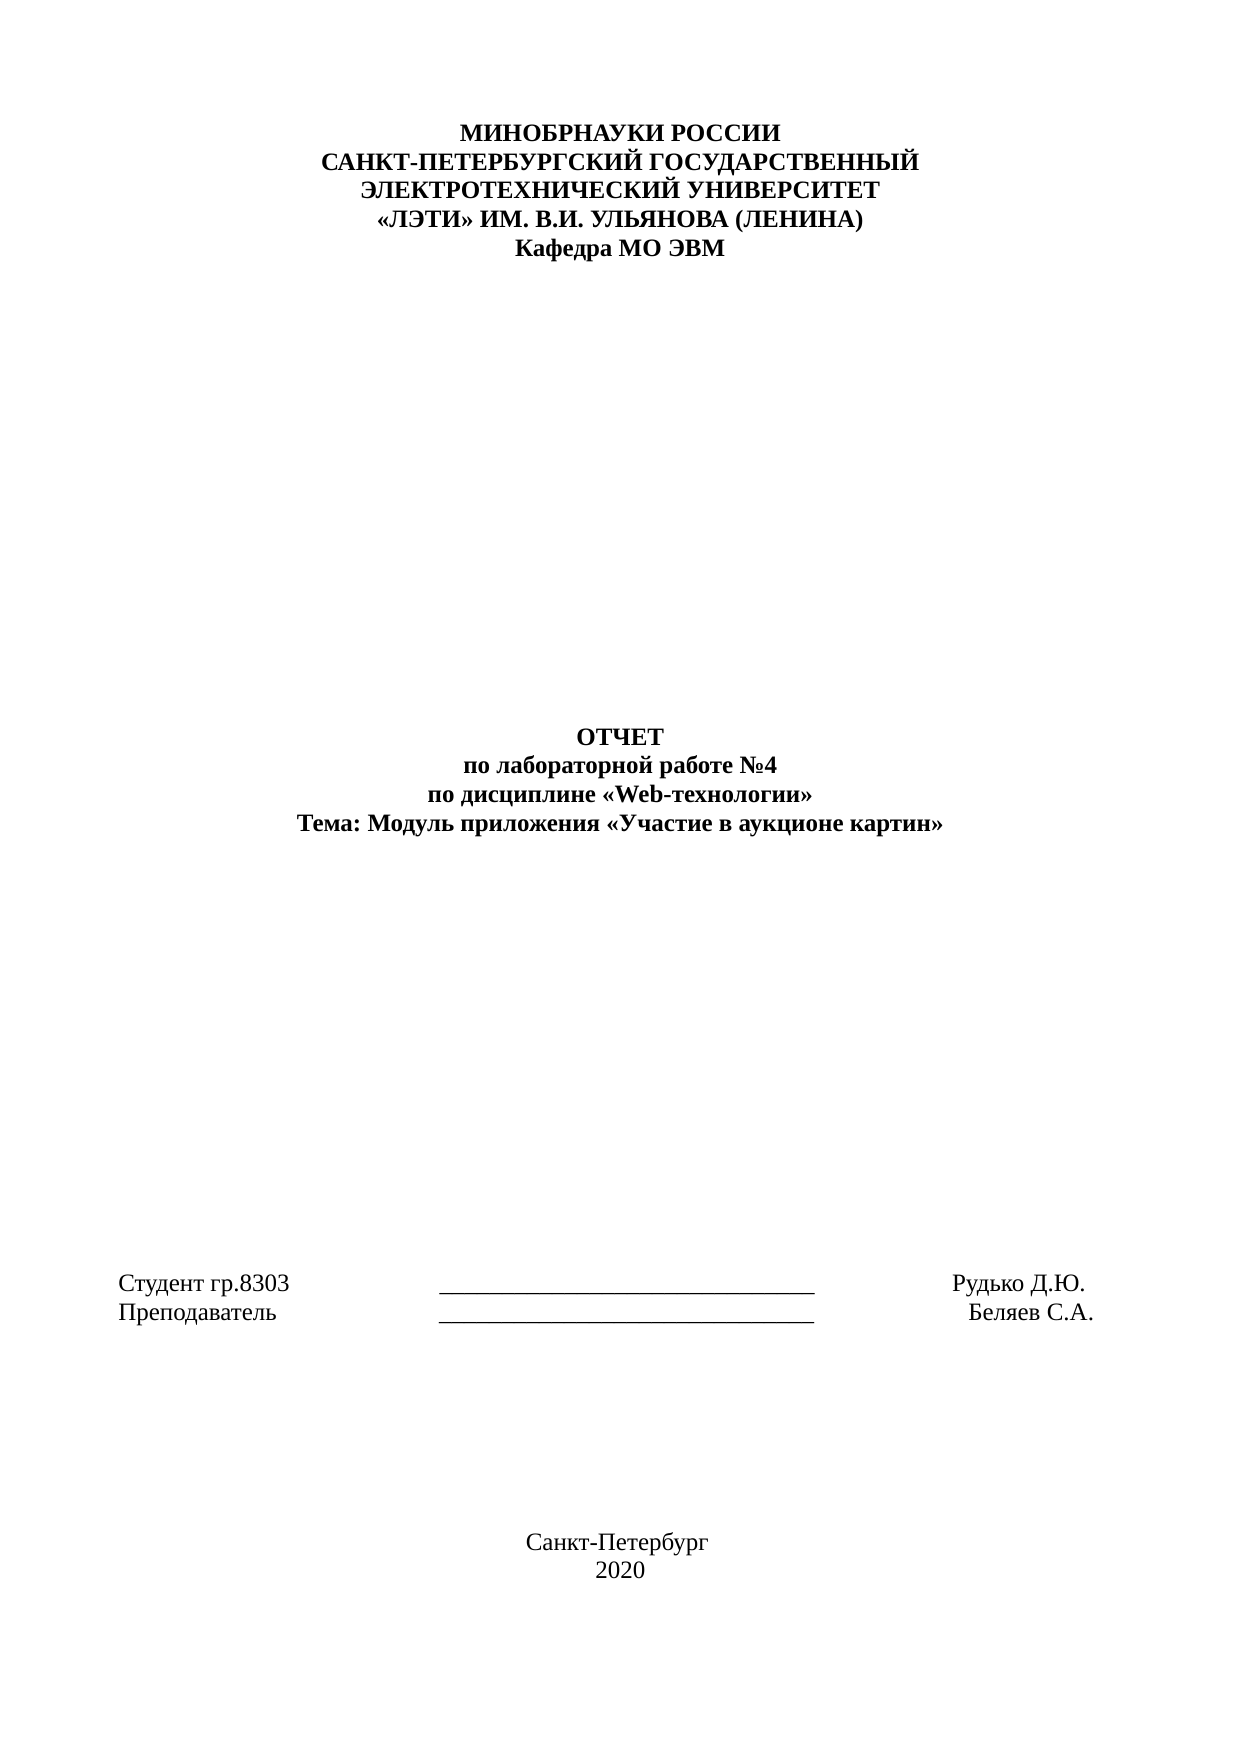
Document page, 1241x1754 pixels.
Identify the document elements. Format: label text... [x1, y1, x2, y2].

text Санкт-Петербург [118, 1527, 1122, 1556]
text ЭЛЕКТРОТЕХНИЧЕСКИЙ УНИВЕРСИТЕТ [118, 176, 1122, 204]
text Преподаватель ______________________________ Беляев С.А. [118, 1297, 1122, 1326]
text Студент гр.8303 ______________________________ Рудько Д.Ю. [118, 1268, 1122, 1297]
text САНКТ-ПЕТЕРБУРГСКИЙ ГОСУДАРСТВЕННЫЙ [118, 147, 1122, 176]
text «ЛЭТИ» ИМ. В.И. УЛЬЯНОВА (ЛЕНИНА) [118, 204, 1122, 233]
text по лабораторной работе №4 [118, 751, 1122, 779]
text МИНОБРНАУКИ РОССИИ [118, 118, 1122, 147]
text Кафедра МО ЭВМ [118, 233, 1122, 262]
text по дисциплине «Web-технологии» [118, 779, 1122, 808]
text 2020 [118, 1556, 1122, 1584]
text ОТЧЕТ [118, 722, 1122, 751]
text Тема: Модуль приложения «Участие в аукционе картин» [118, 808, 1122, 837]
